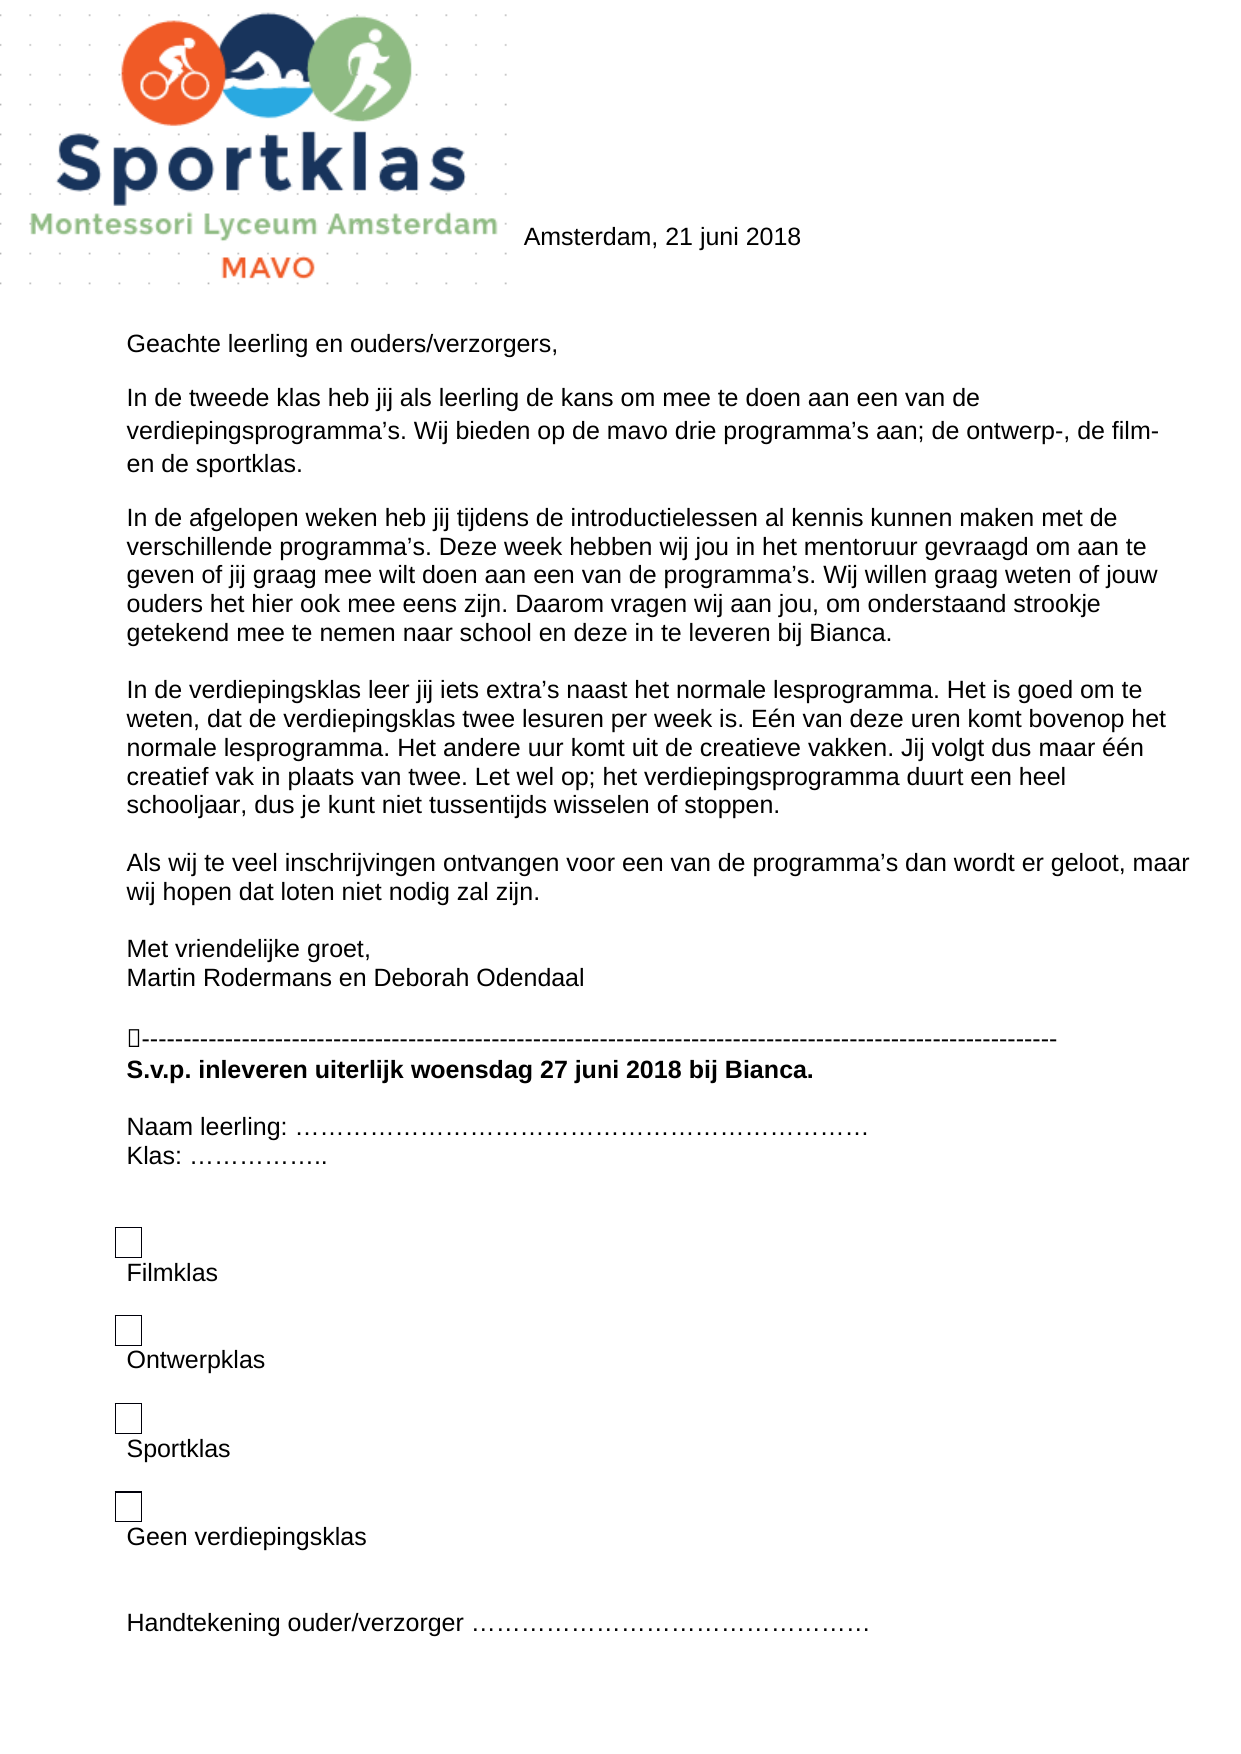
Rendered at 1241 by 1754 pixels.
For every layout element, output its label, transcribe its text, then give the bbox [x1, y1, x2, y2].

table_header [116, 1493, 141, 1521]
text In de verdiepingsklas leer jij iets extra’s naast het normale lesprogramma. Het is goed om te weten, dat de verdiepingsklas twee lesuren per week is. Eén van deze uren komt bovenop het normale lesprogramma. Het andere uur komt uit de creatieve vakken. Jij volgt dus maar één creatief vak in plaats van twee. Let wel op; het verdiepingsprogramma duurt een heel schooljaar, dus je kunt niet tussentijds wisselen of stoppen. [126, 676, 1193, 819]
table_header [116, 1316, 141, 1344]
text Handtekening ouder/verzorger ………………………………………… [126, 1608, 1193, 1637]
picture [0, 0, 524, 297]
text Filmklas [126, 1258, 1193, 1287]
text Ontwerpklas [126, 1346, 1193, 1374]
table_header [116, 1404, 141, 1433]
text Als wij te veel inschrijvingen ontvangen voor een van de programma’s dan wordt er geloot, maar wij hopen dat loten niet nodig zal zijn. [126, 848, 1193, 906]
text Geachte leerling en ouders/verzorgers, [126, 329, 1193, 358]
text In de afgelopen weken heb jij tijdens de introductielessen al kennis kunnen maken met de verschillende programma’s. Deze week hebben wij jou in het mentoruur gevraagd om aan te geven of jij graag mee wilt doen aan een van de programma’s. Wij willen graag weten of jouw ouders het hier ook mee eens zijn. Daarom vragen wij aan jou, om onderstaand strookje getekend mee te nemen naar school en deze in te leveren bij Bianca. [126, 503, 1193, 647]
text S.v.p. inleveren uiterlijk woensdag 27 juni 2018 bij Bianca. [126, 1054, 1193, 1083]
table_header [116, 1228, 141, 1257]
text Sportklas [126, 1434, 1193, 1463]
text Met vriendelijke groet, [126, 934, 1193, 963]
text Naam leerling: …………………………………………………………… [126, 1112, 1193, 1141]
text -------------------------------------------------------------------------------------------------------------- [126, 1021, 1193, 1054]
text In de tweede klas heb jij als leerling de kans om mee te doen aan een van de verdiepingsprogramma’s. Wij bieden op de mavo drie programma’s aan; de ontwerp-, de film- en de sportklas. [126, 383, 1193, 478]
text Geen verdiepingsklas [126, 1522, 1193, 1551]
text Amsterdam, 21 juni 2018 [524, 222, 1193, 250]
text Martin Rodermans en Deborah Odendaal [126, 963, 1193, 992]
text Klas: …………….. [126, 1141, 1193, 1169]
